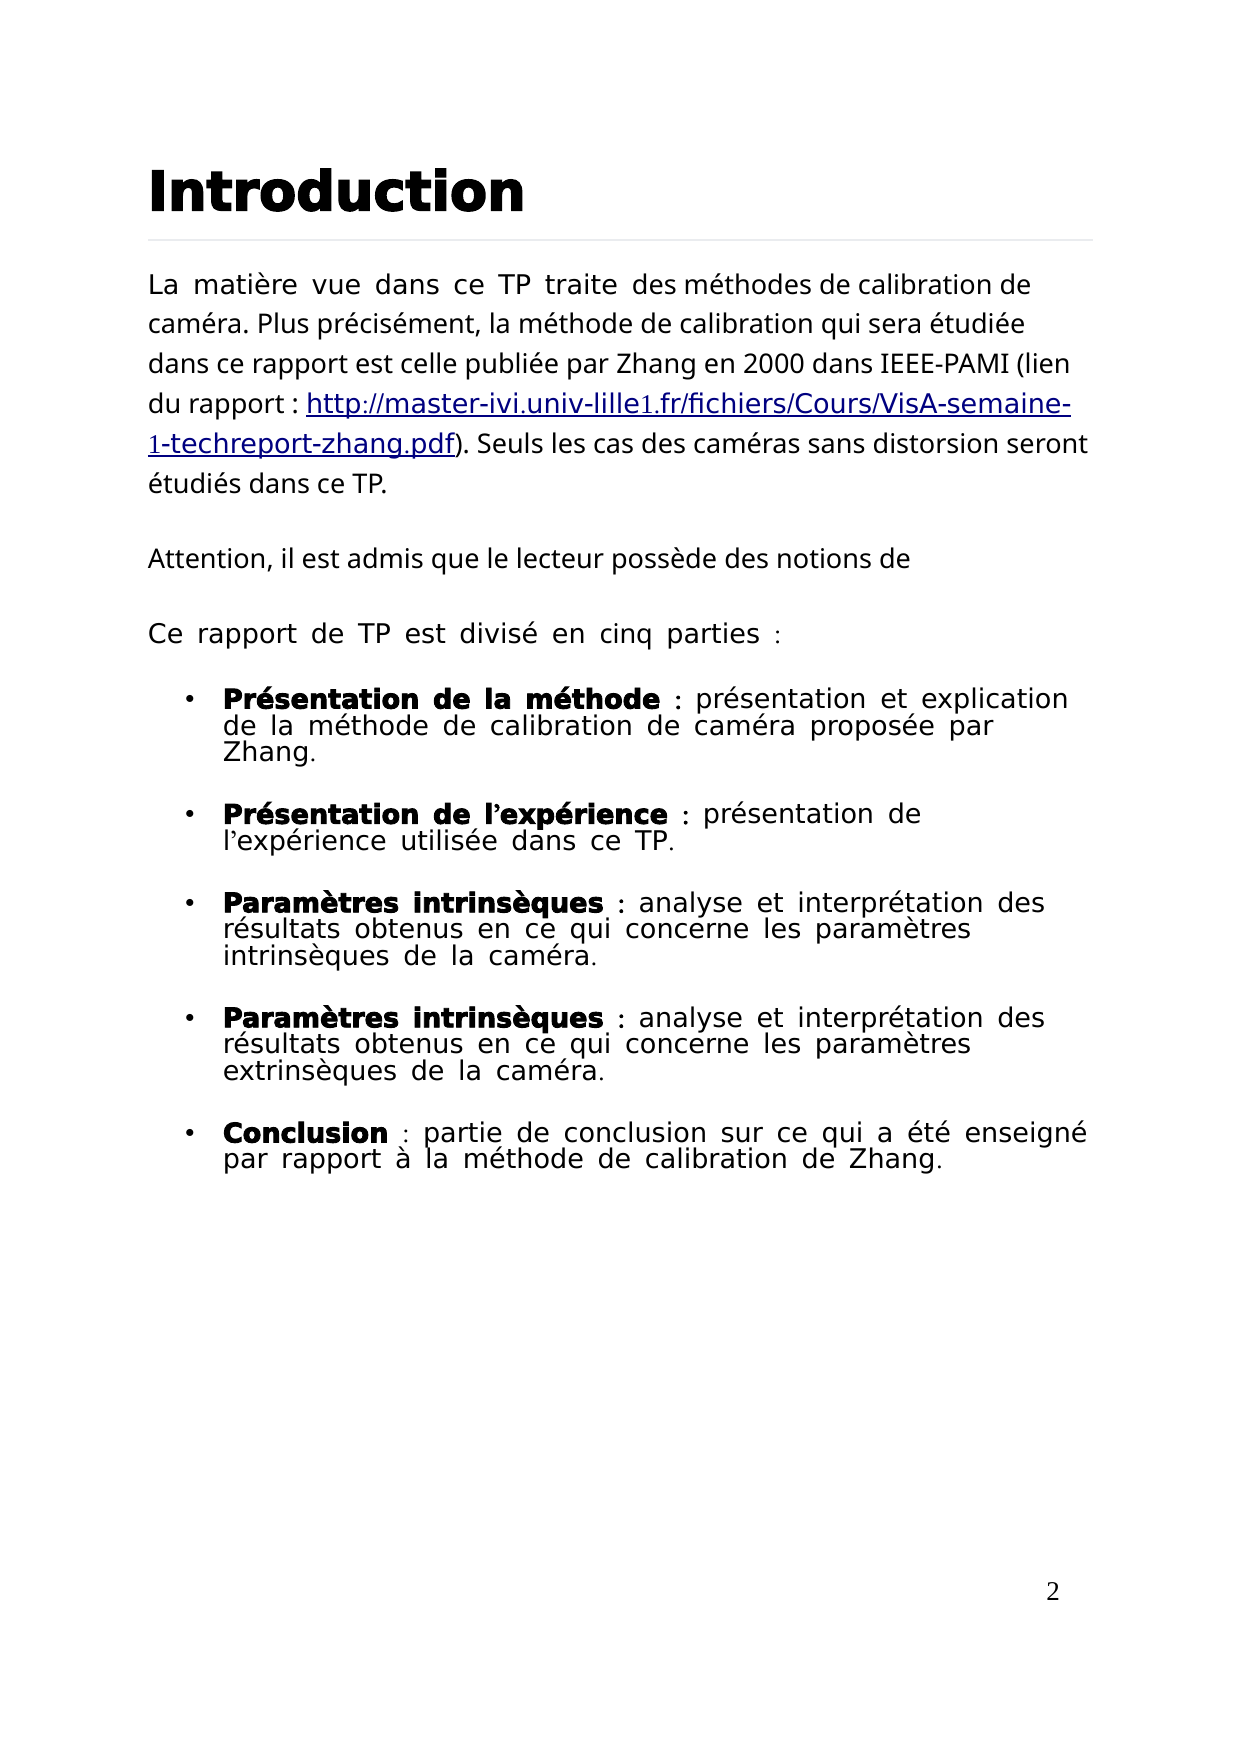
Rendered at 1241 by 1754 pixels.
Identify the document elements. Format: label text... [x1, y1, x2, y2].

list Paramètres intrinsèques : analyse et interprétation des résultats obtenus en ce qui concerne les paramètres intrinsèques de la caméra. [185, 893, 1093, 971]
text Attention, il est admis que le lecteur possède des notions de [148, 539, 1093, 576]
list Présentation de l’expérience : présentation de l’expérience utilisée dans ce TP. [185, 805, 1093, 856]
list Conclusion : partie de conclusion sur ce qui a été enseigné par rapport à la méthode de calibration de Zhang. [185, 1124, 1093, 1175]
list Présentation de la méthode : présentation et explication de la méthode de calibration de caméra proposée par Zhang. [185, 690, 1093, 768]
text Ce rapport de TP est divisé en cinq parties : [148, 614, 1093, 651]
text La matière vue dans ce TP traite des méthodes de calibration de caméra. Plus précisément, la méthode de calibration qui sera étudiée dans ce rapport est celle publiée par Zhang en 2000 dans IEEE-PAMI (lien du rapport : http://master-ivi.univ-lille1.fr/fichiers/Cours/VisA-semaine-1-techreport-zhang.pdf). Seuls les cas des caméras sans distorsion seront étudiés dans ce TP. [148, 265, 1093, 501]
subtitle Introduction [148, 173, 1093, 239]
list Paramètres intrinsèques : analyse et interprétation des résultats obtenus en ce qui concerne les paramètres extrinsèques de la caméra. [185, 1008, 1093, 1086]
